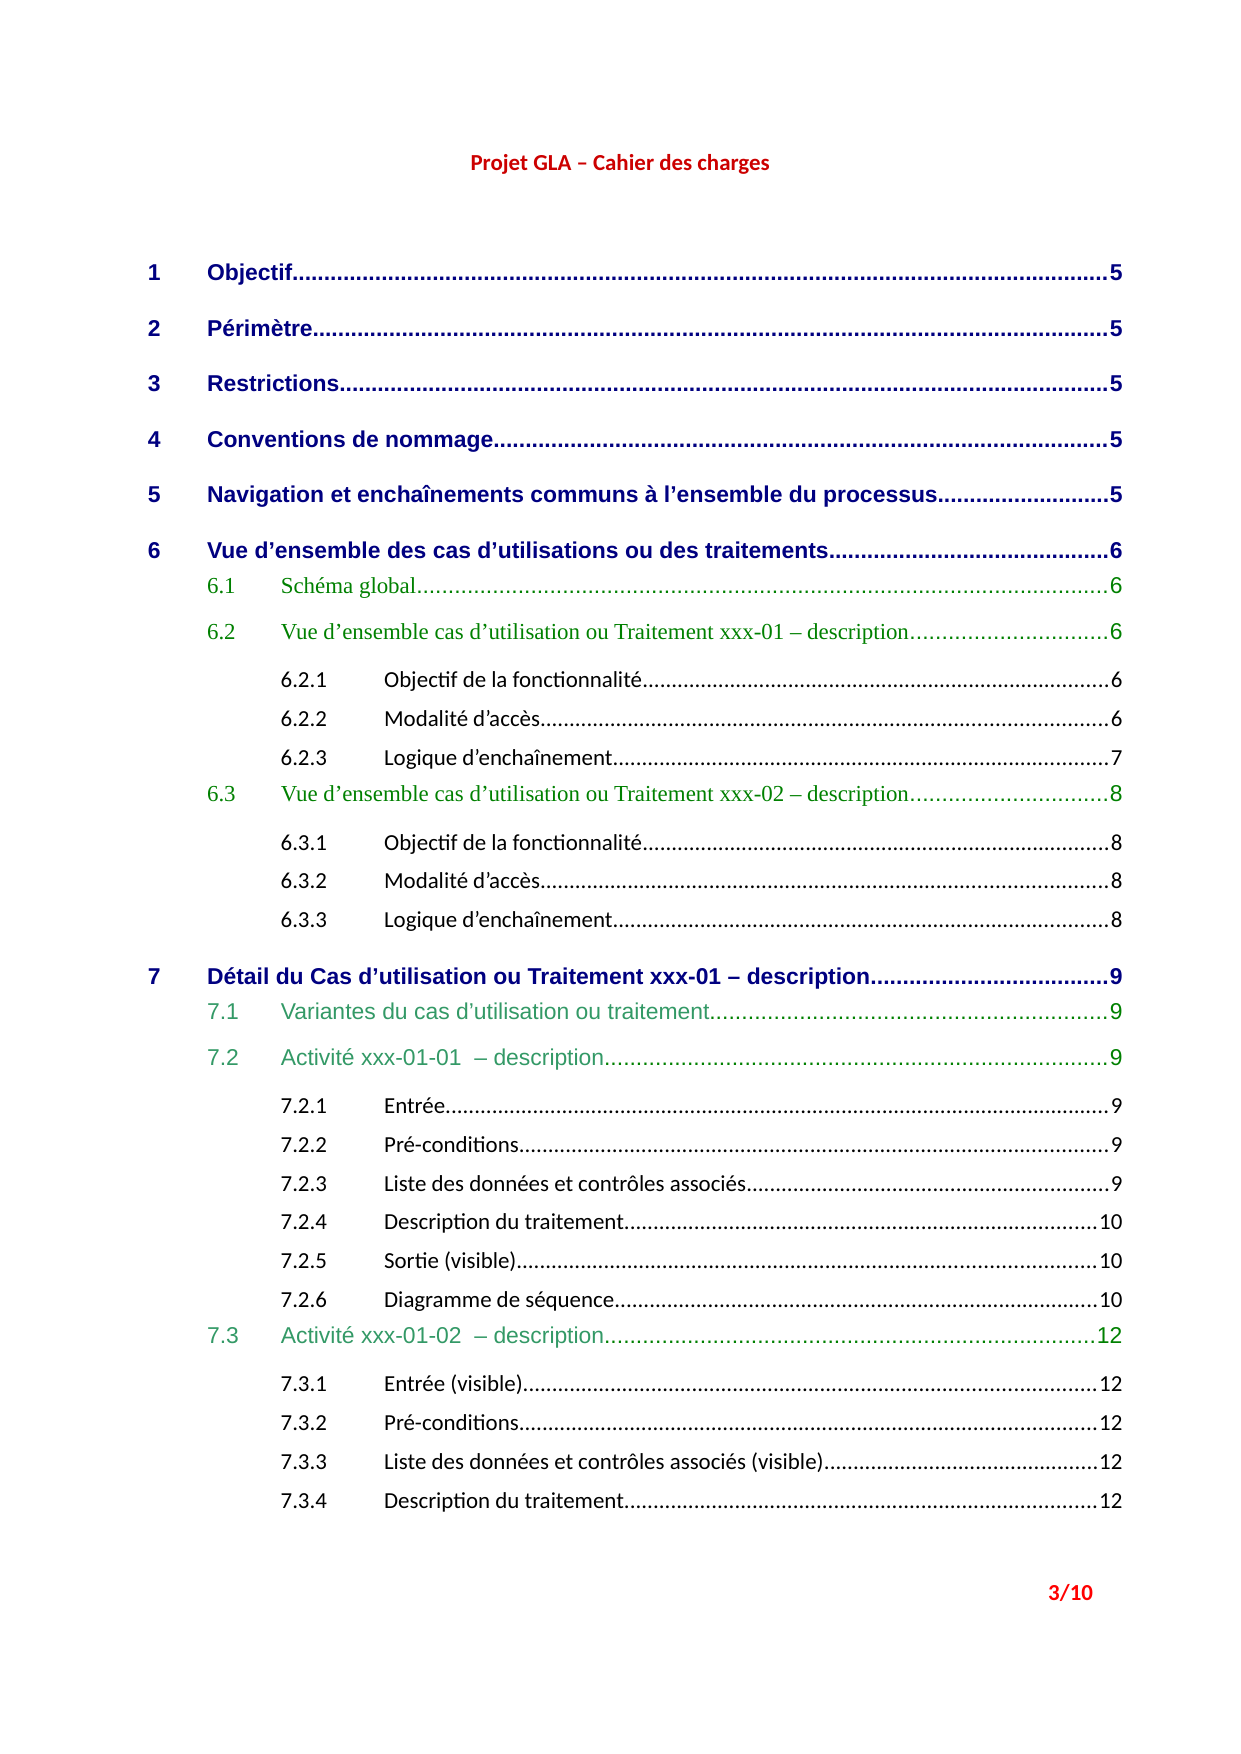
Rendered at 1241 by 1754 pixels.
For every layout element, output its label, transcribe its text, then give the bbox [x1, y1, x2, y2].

text 7.2.4 Description du traitement 10 [280, 1207, 1093, 1235]
text 6.3.2 Modalité d’accès 8 [280, 866, 1093, 894]
text 6.2 Vue d’ensemble cas d’utilisation ou Traitement xxx-01 – description 6 [207, 620, 1093, 645]
text 7.3.3 Liste des données et contrôles associés (visible) 12 [280, 1447, 1093, 1475]
text 1 Objectif 5 [148, 259, 1093, 285]
text 7.3 Activité xxx-01-02 – description 12 [207, 1324, 1093, 1349]
text 7.2.3 Liste des données et contrôles associés 9 [280, 1169, 1093, 1197]
text 7 Détail du Cas d’utilisation ou Traitement xxx-01 – description 9 [148, 963, 1093, 989]
text 3 Restrictions 5 [148, 370, 1093, 396]
text 6.2.2 Modalité d’accès 6 [280, 704, 1093, 732]
text 7.2.6 Diagramme de séquence 10 [280, 1285, 1093, 1313]
text 7.2.1 Entrée 9 [280, 1091, 1093, 1119]
text 7.1 Variantes du cas d’utilisation ou traitement 9 [207, 999, 1093, 1024]
text 2 Périmètre 5 [148, 314, 1093, 341]
text 6.3.1 Objectif de la fonctionnalité 8 [280, 828, 1093, 856]
text 7.3.1 Entrée (visible) 12 [280, 1369, 1093, 1397]
text 6 Vue d’ensemble des cas d’utilisations ou des traitements 6 [148, 537, 1093, 563]
text 7.3.4 Description du traitement 12 [280, 1486, 1093, 1514]
text 7.2.2 Pré-conditions 9 [280, 1130, 1093, 1158]
text 4 Conventions de nommage 5 [148, 426, 1093, 452]
text 6.1 Schéma global 6 [207, 574, 1093, 599]
text 7.2.5 Sortie (visible) 10 [280, 1246, 1093, 1274]
text 6.2.1 Objectif de la fonctionnalité 6 [280, 666, 1093, 693]
text 6.3 Vue d’ensemble cas d’utilisation ou Traitement xxx-02 – description 8 [207, 782, 1093, 807]
text 6.2.3 Logique d’enchaînement 7 [280, 743, 1093, 771]
text 7.3.2 Pré-conditions 12 [280, 1408, 1093, 1436]
text 7.2 Activité xxx-01-01 – description 9 [207, 1045, 1093, 1070]
text 5 Navigation et enchaînements communs à l’ensemble du processus 5 [148, 481, 1093, 508]
text 6.3.3 Logique d’enchaînement 8 [280, 905, 1093, 933]
